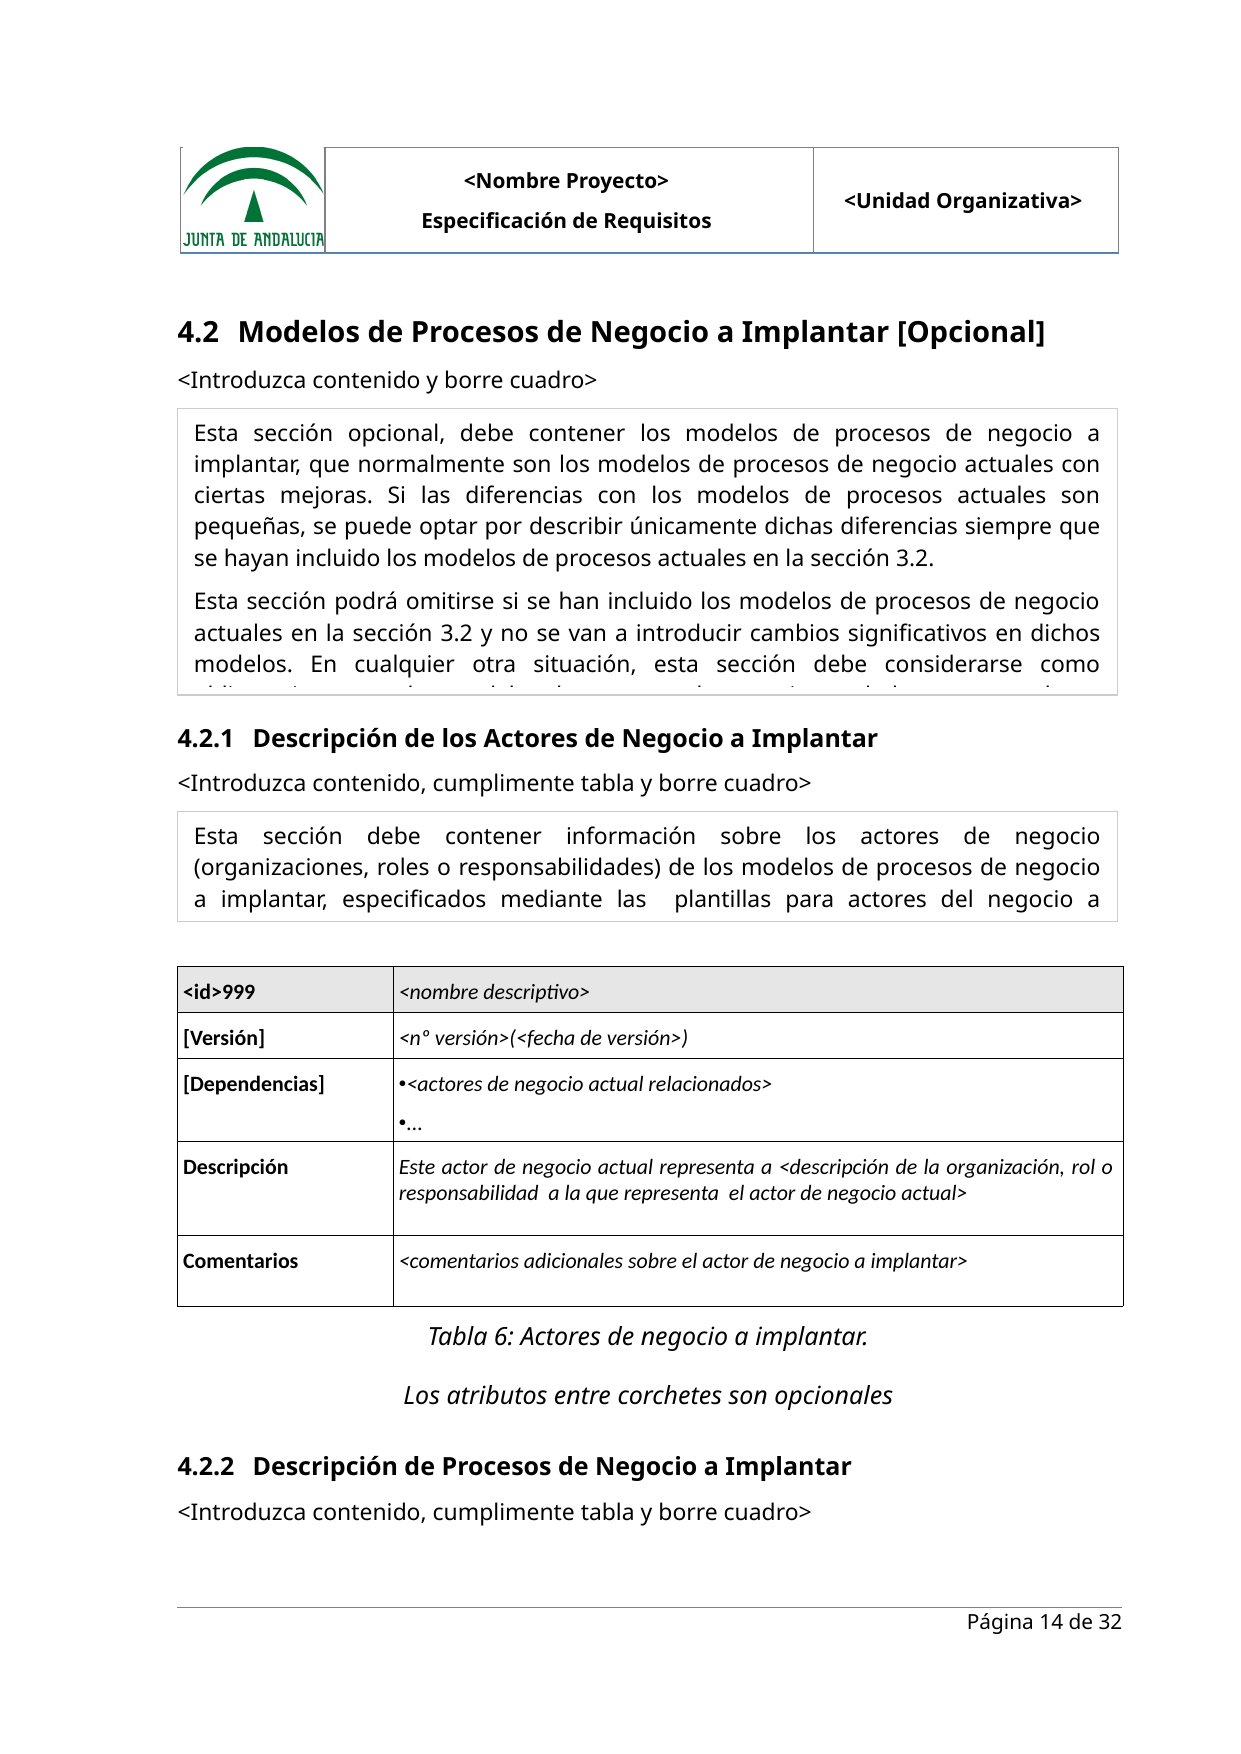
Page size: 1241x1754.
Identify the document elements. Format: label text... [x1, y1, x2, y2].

table_cell Comentarios [178, 1236, 393, 1306]
table_cell [Versión] [178, 1013, 393, 1058]
table_header <nombre descriptivo> [394, 967, 1123, 1012]
text <Introduzca contenido y borre cuadro> [177, 364, 1122, 395]
table_cell [Dependencias] [178, 1059, 393, 1141]
text Esta sección podrá omitirse si se han incluido los modelos de procesos de negocio actuales en la sección 3.2 y no se van a introducir cambios significativos en dichos modelos. En cualquier otra situación, esta sección debe considerarse como obligatoria, ya que los modelos de procesos de negocio son la base para un buen desarrollo de sistemas de información, especialmente si se quieren aplicar arquitecturas orientadas a servicios. [194, 585, 1101, 687]
picture [183, 147, 324, 246]
table_cell <actores de negocio actual relacionados> ... [394, 1059, 1123, 1141]
text <Introduzca contenido, cumplimente tabla y borre cuadro> [177, 767, 1122, 798]
subtitle Descripción de Procesos de Negocio a Implantar [177, 1449, 1122, 1483]
table_header <id>999 [178, 967, 393, 1012]
table_cell <nº versión>(<fecha de versión>) [394, 1013, 1123, 1058]
table_cell Descripción [178, 1142, 393, 1235]
text Los atributos entre corchetes son opcionales [177, 1377, 1122, 1411]
table_cell <comentarios adicionales sobre el actor de negocio a implantar> [394, 1236, 1123, 1306]
table_cell Este actor de negocio actual representa a <descripción de la organización, rol o responsabilidad a la que representa el actor de negocio actual> [394, 1142, 1123, 1235]
text Esta sección debe contener información sobre los actores de negocio (organizaciones, roles o responsabilidades) de los modelos de procesos de negocio a implantar, especificados mediante las plantillas para actores del negocio a implantar que se muestran a continuación. [194, 820, 1101, 913]
subtitle Descripción de los Actores de Negocio a Implantar [177, 721, 1122, 755]
text <Introduzca contenido, cumplimente tabla y borre cuadro> [177, 1495, 1122, 1527]
subtitle Modelos de Procesos de Negocio a Implantar [Opcional] [177, 311, 1122, 351]
text Tabla 6: Actores de negocio a implantar. [177, 1318, 1122, 1352]
text Esta sección opcional, debe contener los modelos de procesos de negocio a implantar, que normalmente son los modelos de procesos de negocio actuales con ciertas mejoras. Si las diferencias con los modelos de procesos actuales son pequeñas, se puede optar por describir únicamente dichas diferencias siempre que se hayan incluido los modelos de procesos actuales en la sección 3.2. [194, 416, 1101, 573]
